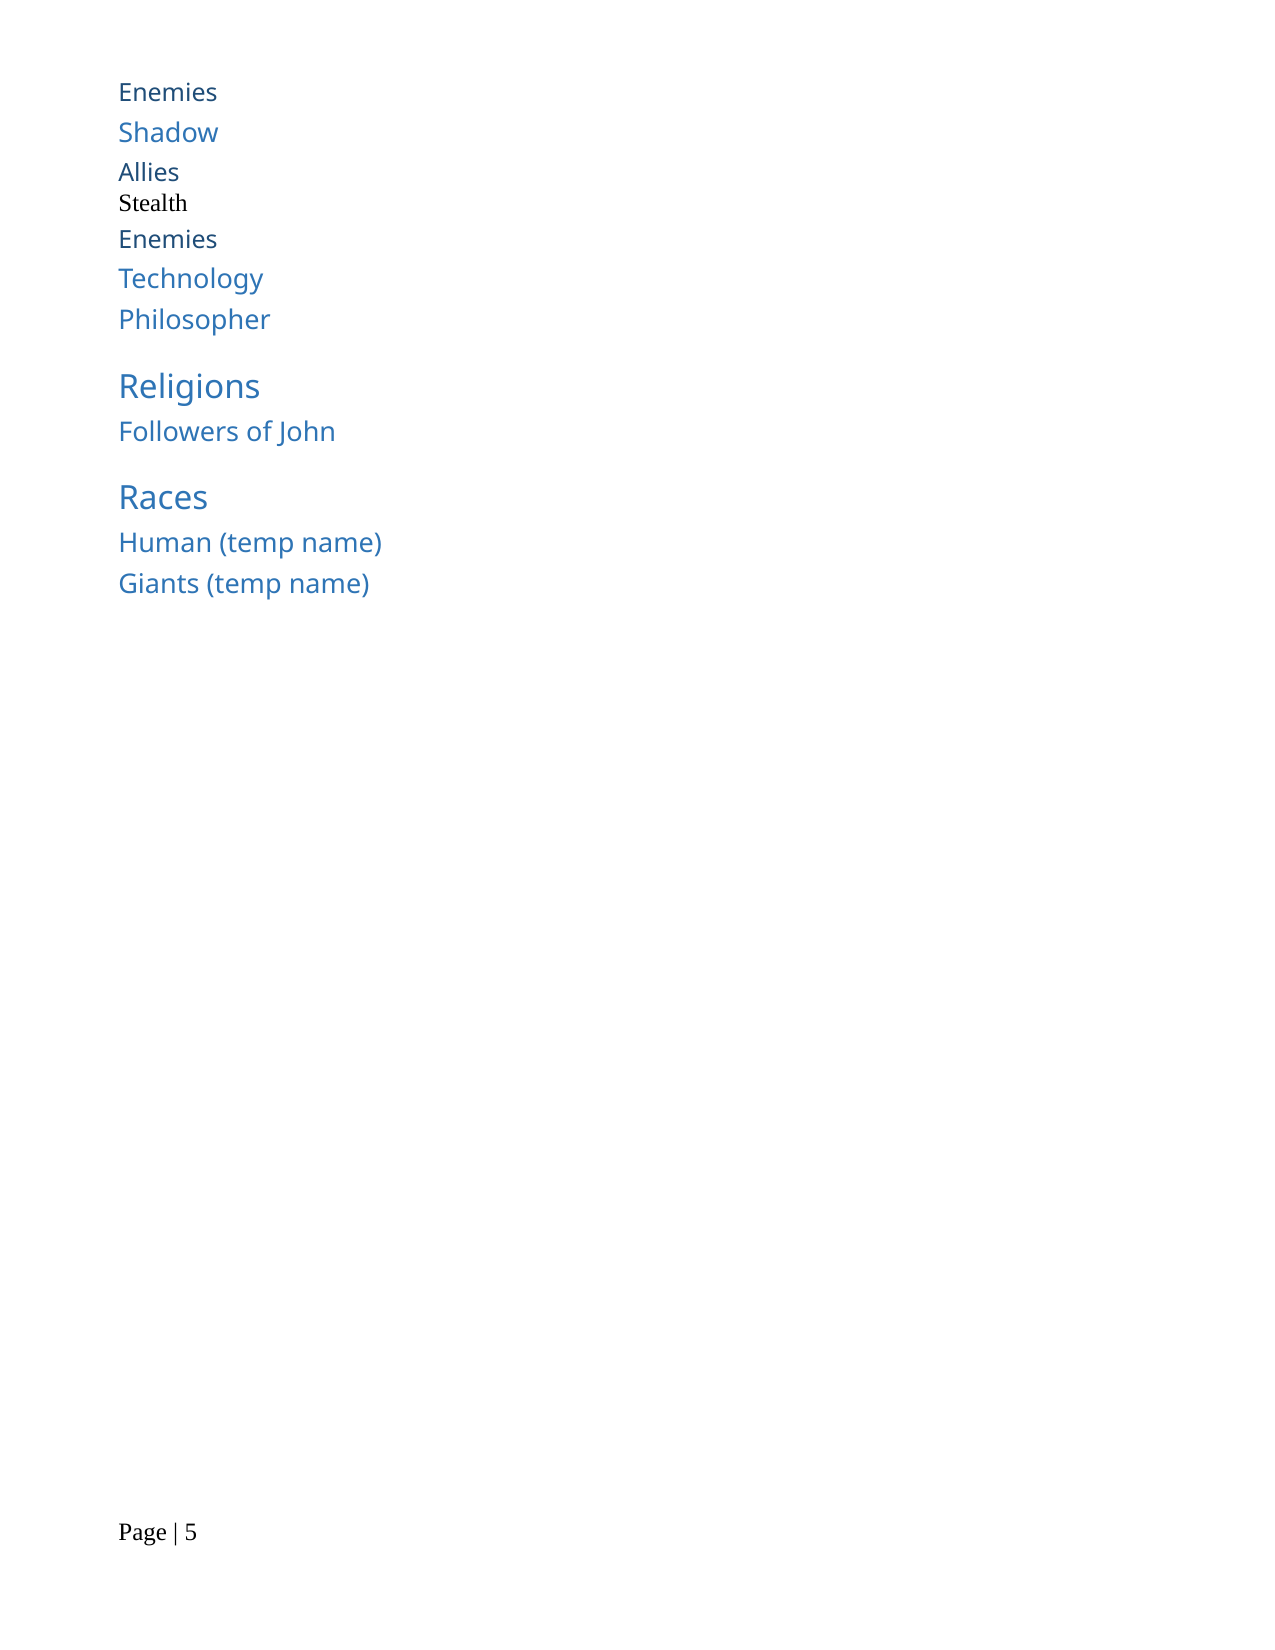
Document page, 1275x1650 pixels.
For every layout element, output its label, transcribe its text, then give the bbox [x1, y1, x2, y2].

subtitle Followers of John [118, 412, 1157, 449]
subtitle Enemies [118, 221, 1157, 255]
subtitle Enemies [118, 75, 1157, 109]
subtitle Races [118, 474, 1157, 519]
subtitle Shadow [118, 113, 1157, 150]
subtitle Religions [118, 362, 1157, 408]
subtitle Human (temp name) [118, 523, 1157, 560]
text Stealth [118, 188, 1157, 217]
subtitle Philosopher [118, 301, 1157, 337]
subtitle Technology [118, 259, 1157, 296]
subtitle Giants (temp name) [118, 564, 1157, 601]
subtitle Allies [118, 154, 1157, 188]
